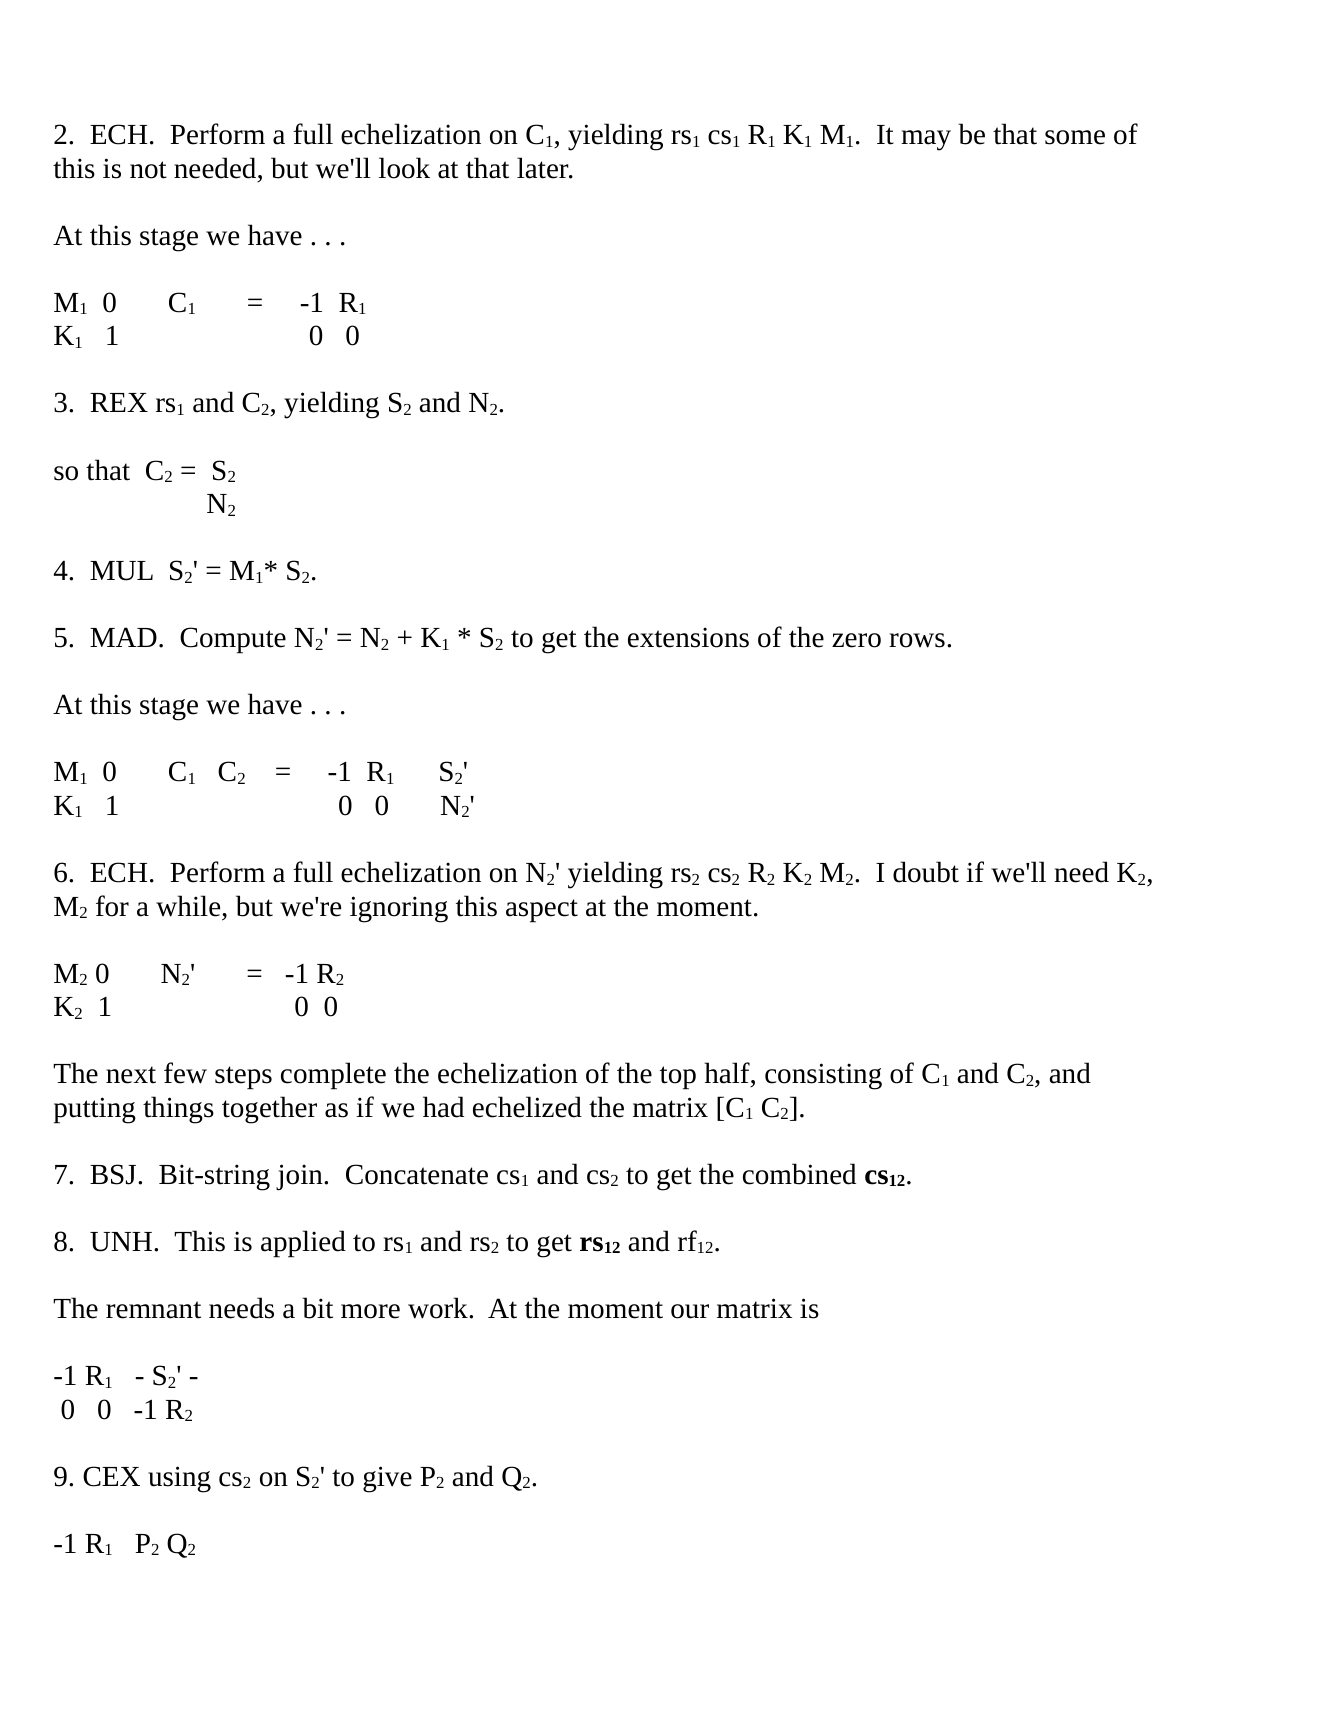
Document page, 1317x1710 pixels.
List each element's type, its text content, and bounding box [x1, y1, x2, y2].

text 8. UNH. This is applied to rs1 and rs2 to get rs12 and rf12. [53, 1224, 1174, 1258]
text The next few steps complete the echelization of the top half, consisting of C1 and C2, and putting things together as if we had echelized the matrix [C1 C2]. [53, 1056, 1174, 1123]
text K1 1 0 0 N2' [53, 788, 1174, 822]
text 3. REX rs1 and C2, yielding S2 and N2. [53, 386, 1174, 419]
text 0 0 -1 R2 [53, 1392, 1174, 1425]
text 6. ECH. Perform a full echelization on N2' yielding rs2 cs2 R2 K2 M2. I doubt if we'll need K2, M2 for a while, but we're ignoring this aspect at the moment. [53, 855, 1174, 922]
text M1 0 C1 = -1 R1 [53, 285, 1174, 318]
text 7. BSJ. Bit-string join. Concatenate cs1 and cs2 to get the combined cs12. [53, 1157, 1174, 1191]
text 5. MAD. Compute N2' = N2 + K1 * S2 to get the extensions of the zero rows. [53, 620, 1174, 654]
text so that C2 = S2 [53, 453, 1174, 486]
text The remnant needs a bit more work. At the moment our matrix is [53, 1291, 1174, 1325]
text -1 R1 - S2' - [53, 1358, 1174, 1392]
text N2 [53, 486, 1174, 520]
text 4. MUL S2' = M1* S2. [53, 553, 1174, 587]
text 9. CEX using cs2 on S2' to give P2 and Q2. [53, 1459, 1174, 1492]
text At this stage we have . . . [53, 687, 1174, 721]
text K1 1 0 0 [53, 318, 1174, 352]
text K2 1 0 0 [53, 989, 1174, 1023]
text -1 R1 P2 Q2 [53, 1526, 1174, 1559]
text M1 0 C1 C2 = -1 R1 S2' [53, 754, 1174, 788]
text At this stage we have . . . [53, 218, 1174, 251]
text 2. ECH. Perform a full echelization on C1, yielding rs1 cs1 R1 K1 M1. It may be that some of this is not needed, but we'll look at that later. [53, 117, 1174, 184]
text M2 0 N2' = -1 R2 [53, 956, 1174, 989]
